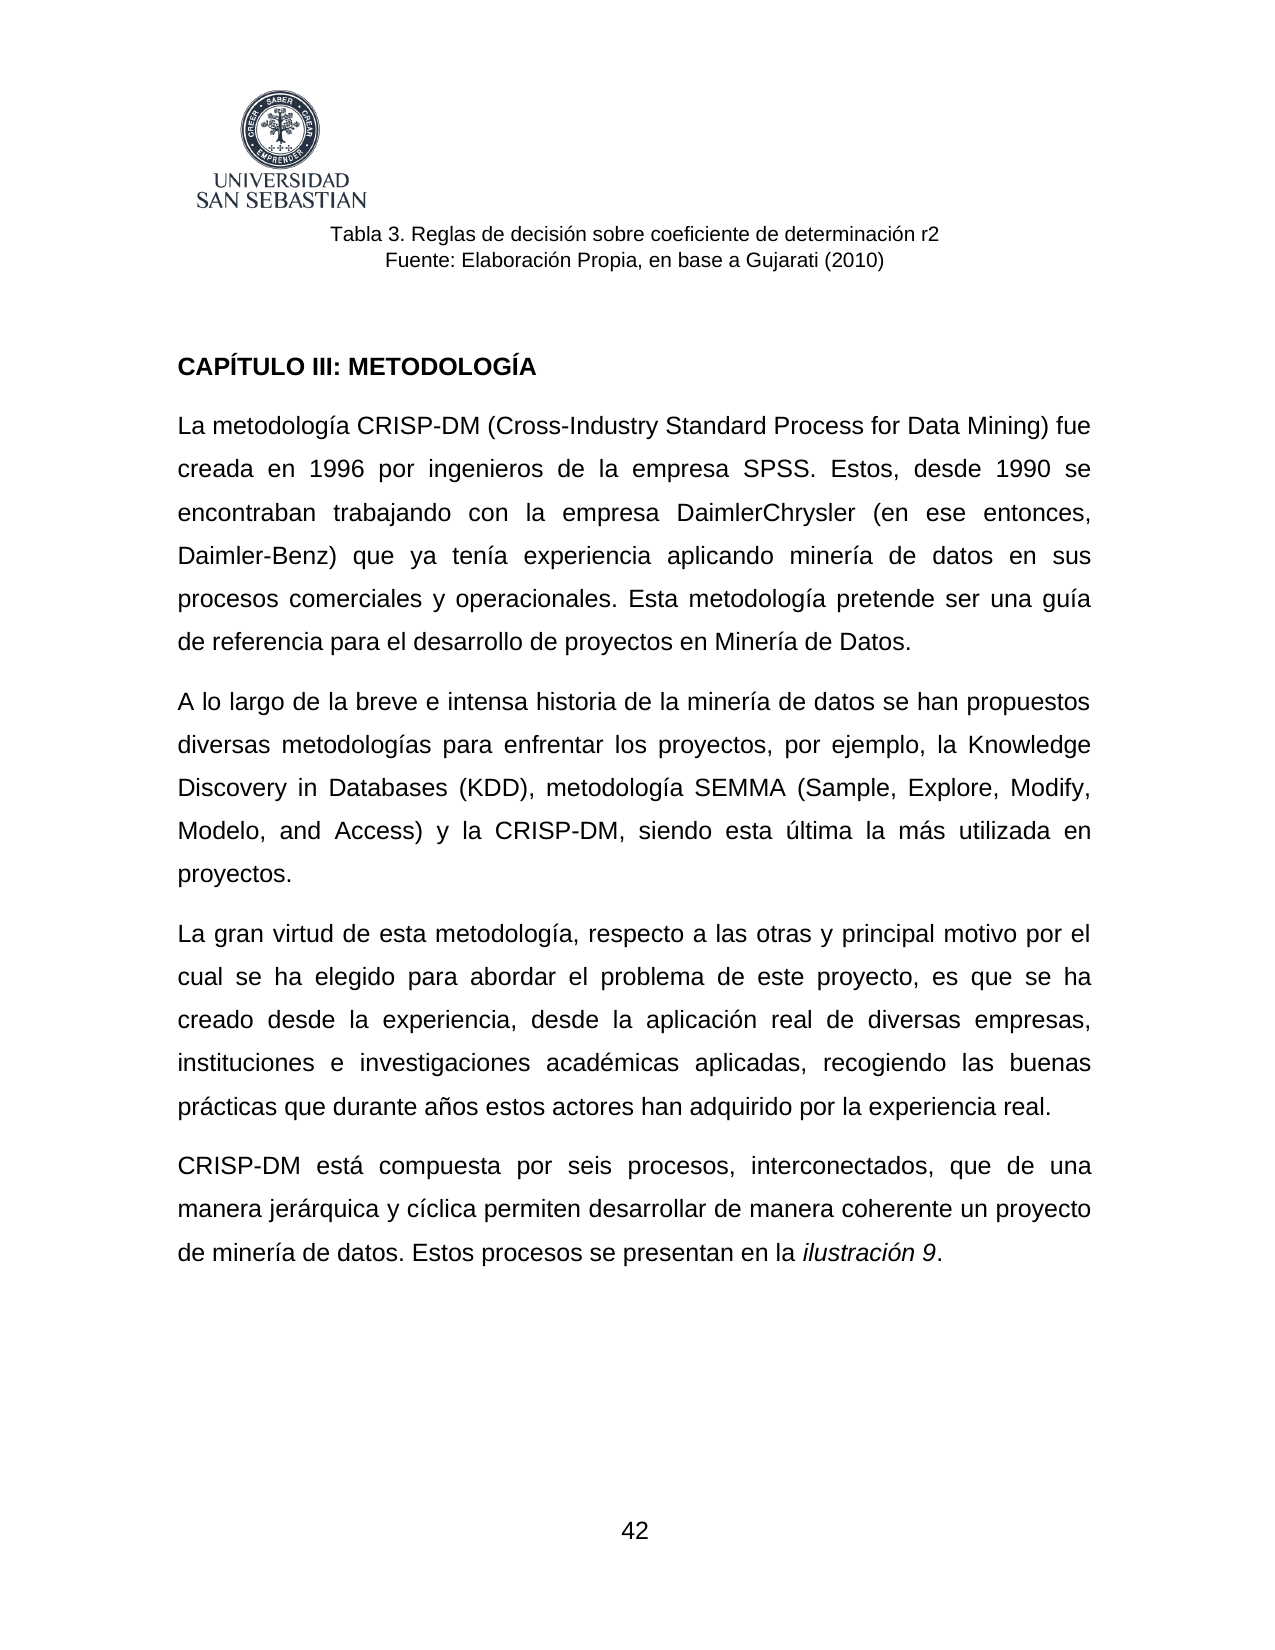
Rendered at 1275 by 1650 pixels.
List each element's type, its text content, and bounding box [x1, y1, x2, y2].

text La gran virtud de esta metodología, respecto a las otras y principal motivo por el cual se ha elegido para abordar el problema de este proyecto, es que se ha creado desde la experiencia, desde la aplicación real de diversas empresas, instituciones e investigaciones académicas aplicadas, recogiendo las buenas prácticas que durante años estos actores han adquirido por la experiencia real. [177, 919, 1093, 1120]
text Fuente: Elaboración Propia, en base a Gujarati (2010) [177, 247, 1093, 271]
picture [177, 76, 387, 222]
text Tabla 3. Reglas de decisión sobre coeficiente de determinación r2 [177, 222, 1093, 246]
text CRISP-DM está compuesta por seis procesos, interconectados, que de una manera jerárquica y cíclica permiten desarrollar de manera coherente un proyecto de minería de datos. Estos procesos se presentan en la ilustración 9. [177, 1151, 1093, 1266]
text La metodología CRISP-DM (Cross-Industry Standard Process for Data Mining) fue creada en 1996 por ingenieros de la empresa SPSS. Estos, desde 1990 se encontraban trabajando con la empresa DaimlerChrysler (en ese entonces, Daimler-Benz) que ya tenía experiencia aplicando minería de datos en sus procesos comerciales y operacionales. Esta metodología pretende ser una guía de referencia para el desarrollo de proyectos en Minería de Datos. [177, 411, 1093, 656]
text A lo largo de la breve e intensa historia de la minería de datos se han propuestos diversas metodologías para enfrentar los proyectos, por ejemplo, la Knowledge Discovery in Databases (KDD), metodología SEMMA (Sample, Explore, Modify, Modelo, and Access) y la CRISP-DM, siendo esta última la más utilizada en proyectos. [177, 687, 1093, 888]
subtitle CAPÍTULO III: METODOLOGÍA [177, 351, 1093, 380]
